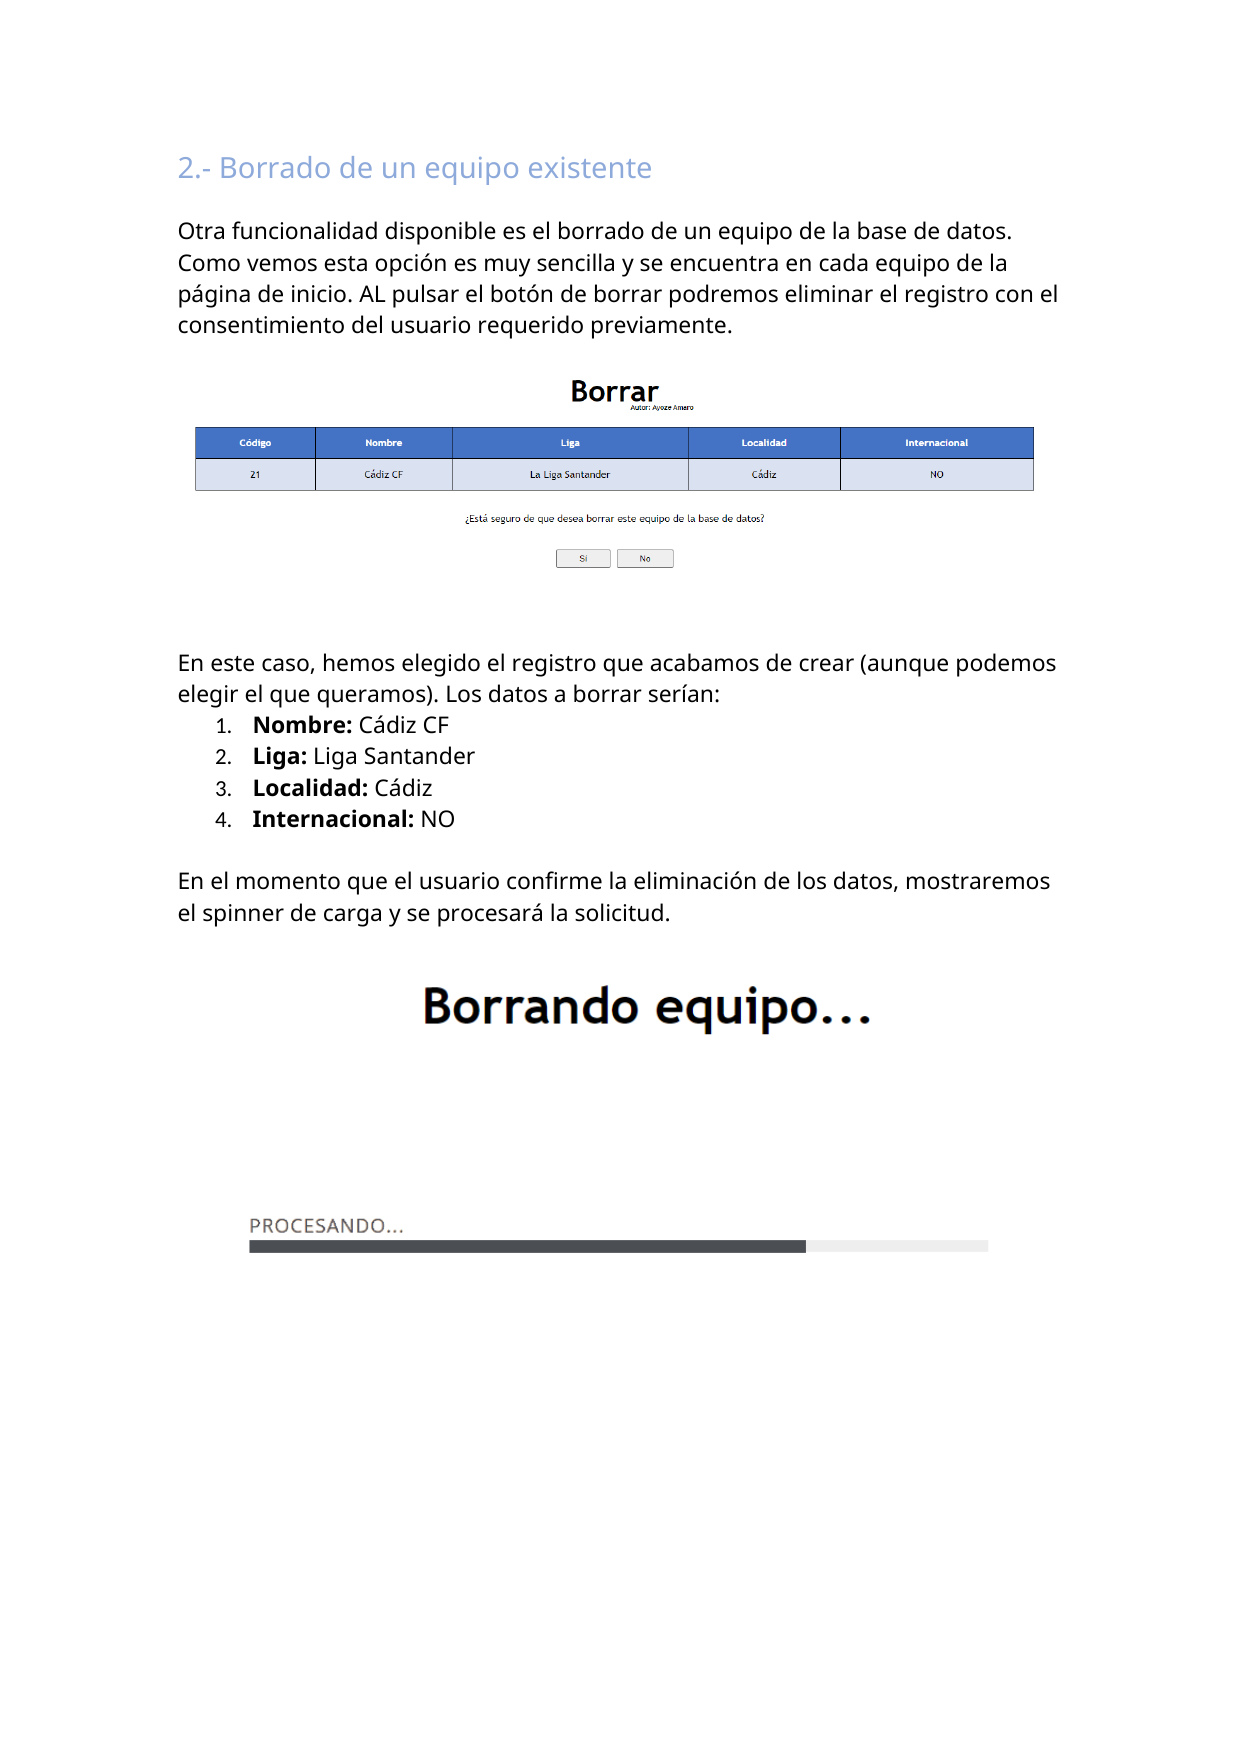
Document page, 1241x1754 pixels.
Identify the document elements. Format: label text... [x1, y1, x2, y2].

list Internacional: NO [215, 803, 1063, 834]
text En este caso, hemos elegido el registro que acabamos de crear (aunque podemos elegir el que queramos). Los datos a borrar serían: [177, 647, 1063, 709]
text 2.- Borrado de un equipo existente [177, 148, 1063, 187]
picture [177, 966, 1063, 1318]
list Localidad: Cádiz [215, 772, 1063, 803]
text En el momento que el usuario confirme la eliminación de los datos, mostraremos el spinner de carga y se procesará la solicitud. [177, 865, 1063, 928]
text Otra funcionalidad disponible es el borrado de un equipo de la base de datos. Como vemos esta opción es muy sencilla y se encuentra en cada equipo de la página de inicio. AL pulsar el botón de borrar podremos eliminar el registro con el consentimiento del usuario requerido previamente. [177, 215, 1063, 340]
picture [177, 371, 1063, 584]
list Nombre: Cádiz CF [215, 709, 1063, 740]
list Liga: Liga Santander [215, 740, 1063, 772]
